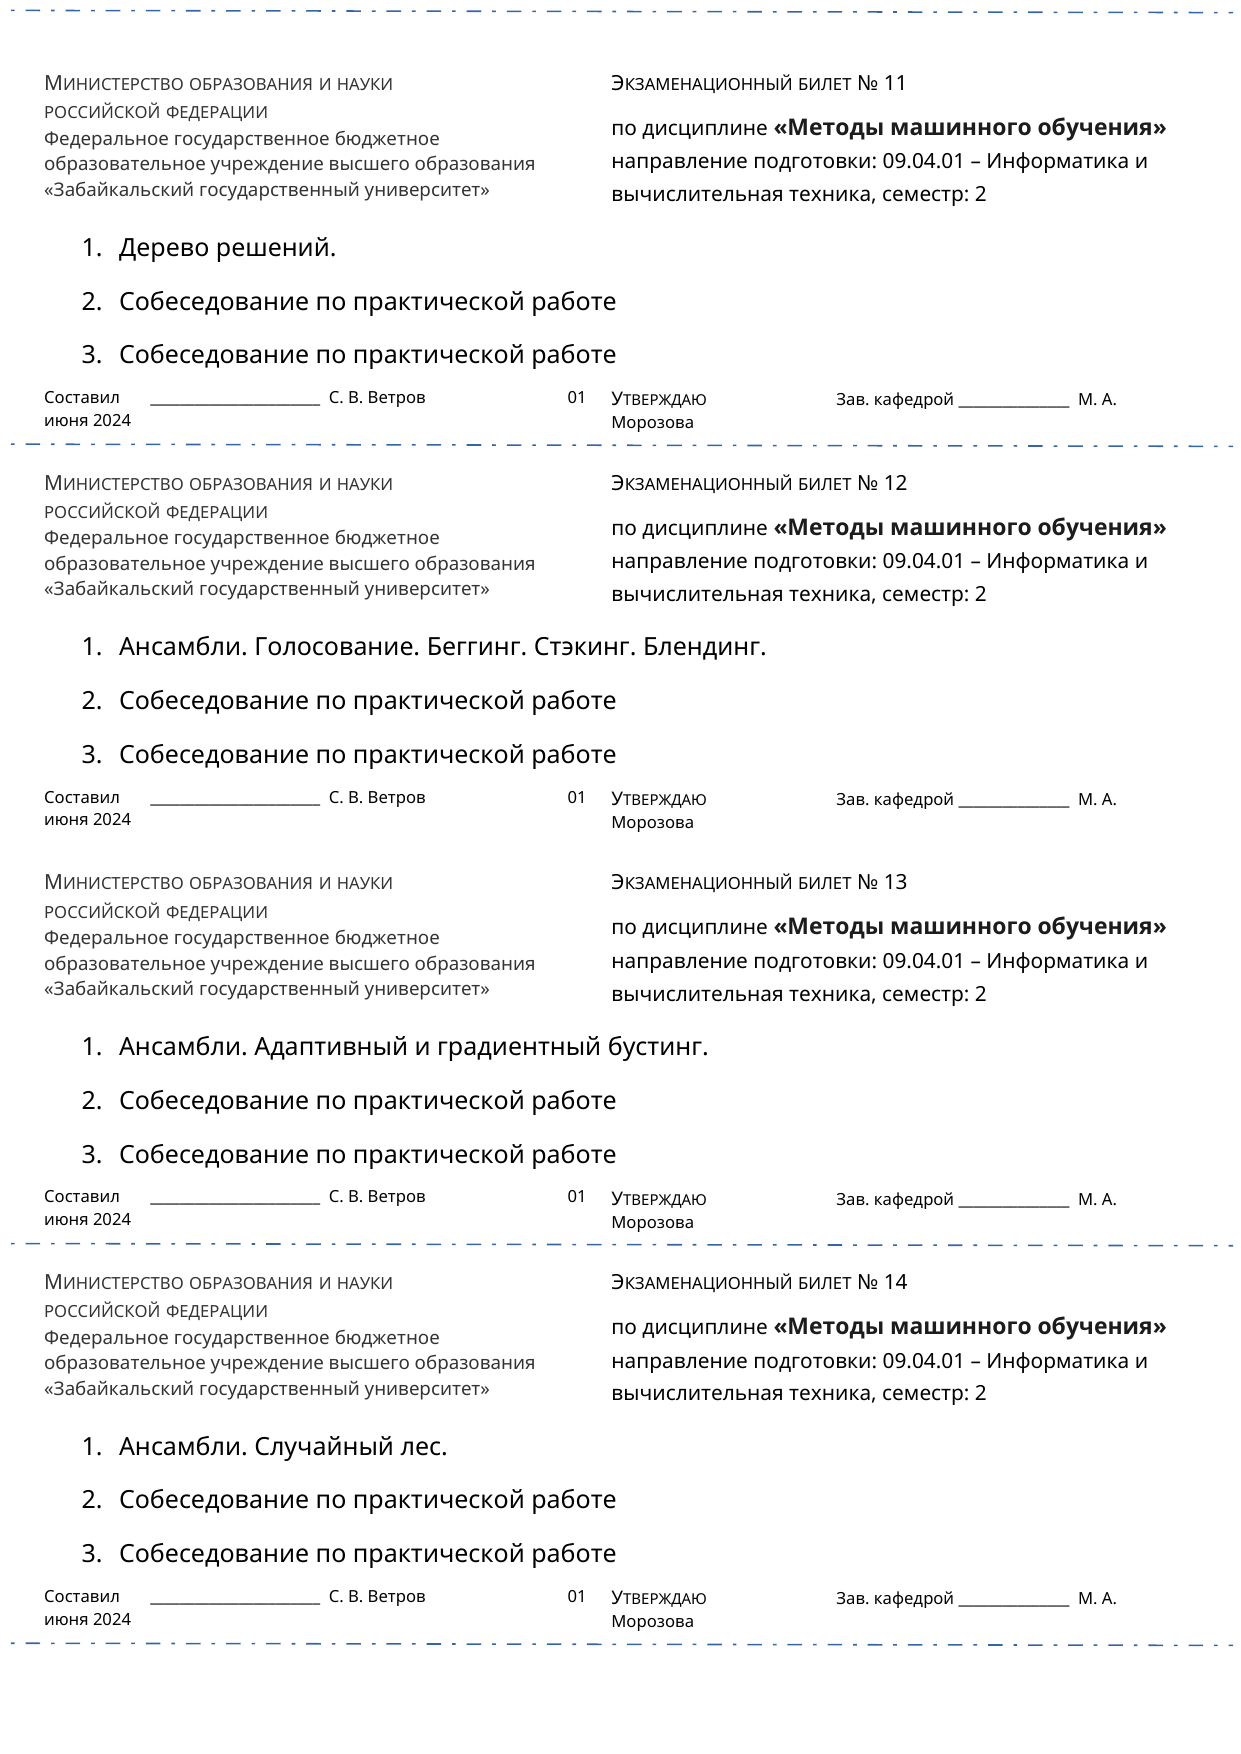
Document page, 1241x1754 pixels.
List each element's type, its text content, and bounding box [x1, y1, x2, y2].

table_cell Утверждаю Зав. кафедрой _______________ М. А. Морозова [600, 1585, 1200, 1633]
table_header Экзаменационный билет № 13 по дисциплине «Методы машинного обучения» направление подготовки: 09.04.01 – Информатика и вычислительная техника, семестр: 2 [600, 868, 1200, 1029]
table_cell Утверждаю Зав. кафедрой _______________ М. А. Морозова [600, 785, 1200, 833]
table_cell Ансамбли. Адаптивный и градиентный бустинг. Собеседование по практической работе Собеседование по практической работе [33, 1029, 1200, 1185]
table_header Министерство образования и науки российской федерации Федеральное государственное бюджетное образовательное учреждение высшего образования «Забайкальский государственный университет» [33, 868, 600, 1029]
table_cell Дерево решений. Собеседование по практической работе Собеседование по практической работе [33, 229, 1200, 386]
table_header Министерство образования и науки российской федерации Федеральное государственное бюджетное образовательное учреждение высшего образования «Забайкальский государственный университет» [33, 468, 600, 629]
table_cell Ансамбли. Случайный лес. Собеседование по практической работе Собеседование по практической работе [33, 1429, 1200, 1584]
table_cell Составил _______________________ С. В. Ветров 01 июня 2024 [33, 386, 600, 434]
table_cell Составил _______________________ С. В. Ветров 01 июня 2024 [33, 785, 600, 833]
table_header Экзаменационный билет № 14 по дисциплине «Методы машинного обучения» направление подготовки: 09.04.01 – Информатика и вычислительная техника, семестр: 2 [600, 1267, 1200, 1428]
table_header Министерство образования и науки российской федерации Федеральное государственное бюджетное образовательное учреждение высшего образования «Забайкальский государственный университет» [33, 1267, 600, 1428]
table_header Экзаменационный билет № 11 по дисциплине «Методы машинного обучения» направление подготовки: 09.04.01 – Информатика и вычислительная техника, семестр: 2 [600, 68, 1200, 229]
table_cell Ансамбли. Голосование. Беггинг. Стэкинг. Блендинг. Собеседование по практической работе Собеседование по практической работе [33, 629, 1200, 785]
table_cell Утверждаю Зав. кафедрой _______________ М. А. Морозова [600, 386, 1200, 434]
table_cell Составил _______________________ С. В. Ветров 01 июня 2024 [33, 1185, 600, 1233]
table_cell Утверждаю Зав. кафедрой _______________ М. А. Морозова [600, 1185, 1200, 1233]
table_header Экзаменационный билет № 12 по дисциплине «Методы машинного обучения» направление подготовки: 09.04.01 – Информатика и вычислительная техника, семестр: 2 [600, 468, 1200, 629]
table_cell Составил _______________________ С. В. Ветров 01 июня 2024 [33, 1585, 600, 1633]
table_header Министерство образования и науки российской федерации Федеральное государственное бюджетное образовательное учреждение высшего образования «Забайкальский государственный университет» [33, 68, 600, 229]
